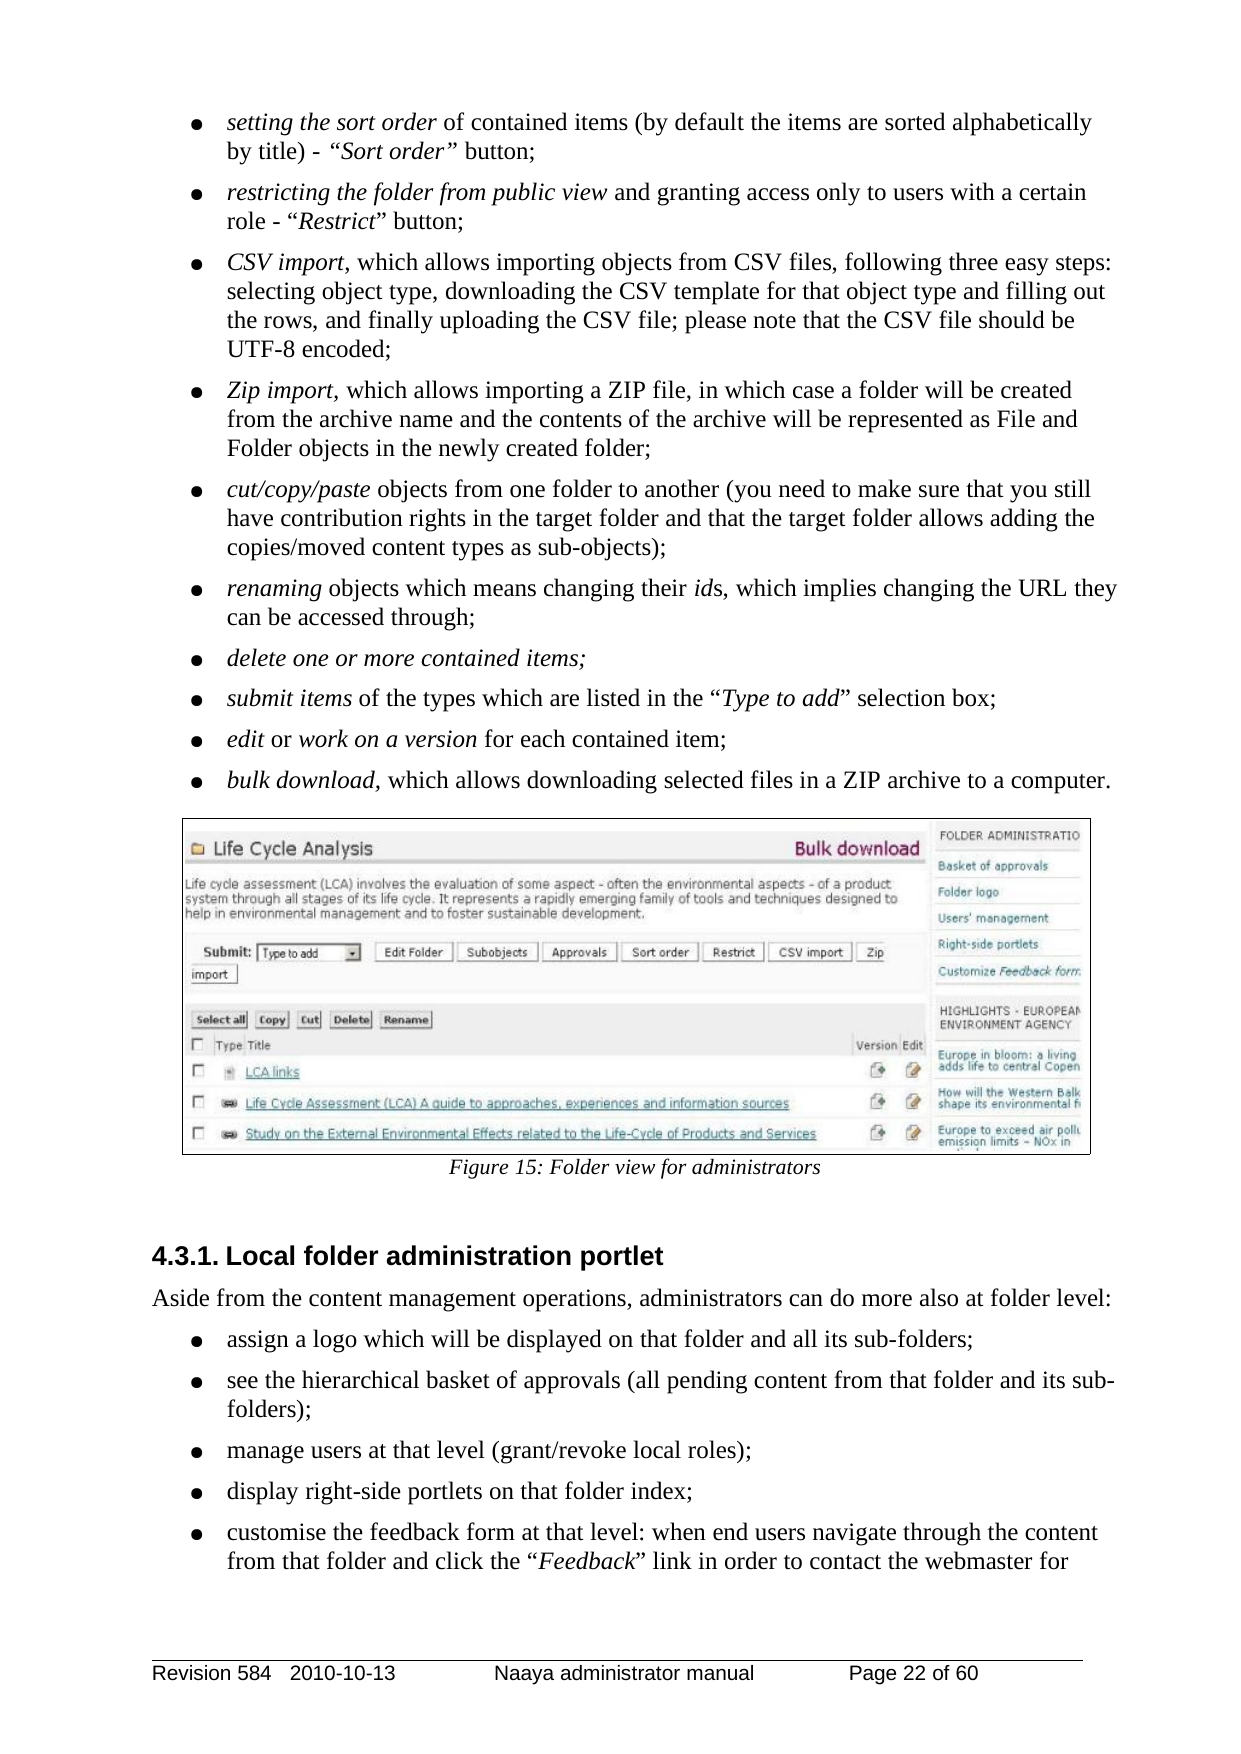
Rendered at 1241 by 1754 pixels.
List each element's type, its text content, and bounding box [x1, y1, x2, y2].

list restricting the folder from public view and granting access only to users with a certain role - “Restrict” button; [189, 177, 1120, 235]
list Zip import, which allows importing a ZIP file, in which case a folder will be created from the archive name and the contents of the archive will be represented as File and Folder objects in the newly created folder; [189, 375, 1120, 462]
text Aside from the content management operations, administrators can do more also at folder level: [152, 1283, 1120, 1312]
list display right-side portlets on that folder index; [189, 1476, 1120, 1505]
subtitle Local folder administration portlet [152, 1240, 1120, 1271]
list CSV import, which allows importing objects from CSV files, following three easy steps: selecting object type, downloading the CSV template for that object type and filling out the rows, and finally uploading the CSV file; please note that the CSV file should be UTF-8 encoded; [189, 247, 1120, 363]
list bulk download, which allows downloading selected files in a ZIP archive to a computer. [189, 765, 1120, 794]
list assign a logo which will be displayed on that folder and all its sub-folders; [189, 1324, 1120, 1353]
list see the hierarchical basket of approvals (all pending content from that folder and its sub-folders); [189, 1365, 1120, 1423]
picture [185, 821, 1087, 1151]
text Figure 15: Folder view for administrators [182, 1155, 1090, 1179]
list renaming objects which means changing their ids, which implies changing the URL they can be accessed through; [189, 573, 1120, 631]
list setting the sort order of contained items (by default the items are sorted alphabetically by title) - “Sort order” button; [189, 107, 1120, 165]
list cut/copy/paste objects from one folder to another (you need to make sure that you still have contribution rights in the target folder and that the target folder allows adding the copies/moved content types as sub-objects); [189, 474, 1120, 561]
text [183, 819, 1090, 1154]
list manage users at that level (grant/revoke local roles); [189, 1435, 1120, 1464]
list edit or work on a version for each contained item; [189, 724, 1120, 753]
list submit items of the types which are listed in the “Type to add” selection box; [189, 683, 1120, 712]
list delete one or more contained items; [189, 642, 1120, 672]
list customise the feedback form at that level: when end users navigate through the content from that folder and click the “Feedback” link in order to contact the webmaster for [189, 1517, 1120, 1575]
